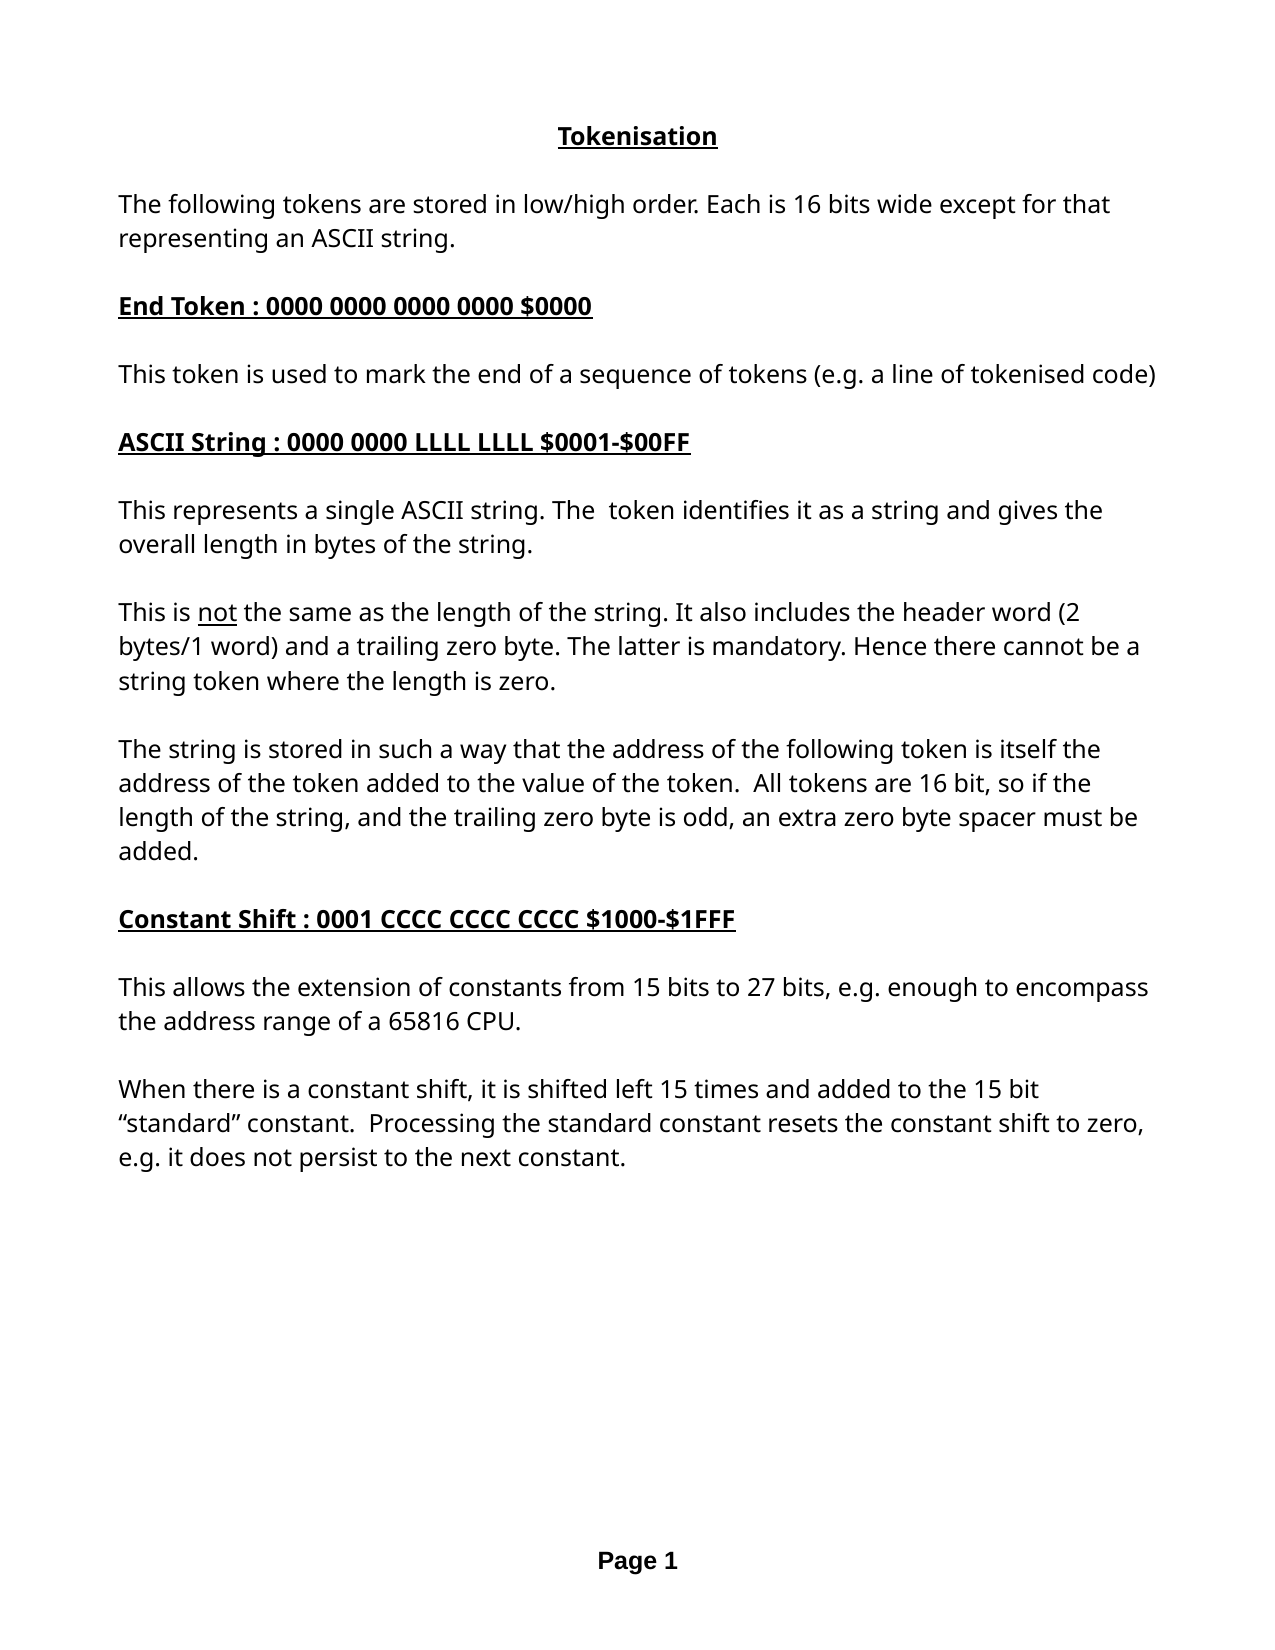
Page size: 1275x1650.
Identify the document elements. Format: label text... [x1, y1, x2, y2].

text Tokenisation [118, 118, 1157, 152]
text This represents a single ASCII string. The token identifies it as a string and gives the overall length in bytes of the string. [118, 493, 1157, 561]
text End Token : 0000 0000 0000 0000 $0000 [118, 288, 1157, 322]
text The string is stored in such a way that the address of the following token is itself the address of the token added to the value of the token. All tokens are 16 bit, so if the length of the string, and the trailing zero byte is odd, an extra zero byte spacer must be added. [118, 731, 1157, 867]
text This is not the same as the length of the string. It also includes the header word (2 bytes/1 word) and a trailing zero byte. The latter is mandatory. Hence there cannot be a string token where the length is zero. [118, 595, 1157, 697]
text This allows the extension of constants from 15 bits to 27 bits, e.g. enough to encompass the address range of a 65816 CPU. [118, 970, 1157, 1038]
text This token is used to mark the end of a sequence of tokens (e.g. a line of tokenised code) [118, 357, 1157, 391]
text Constant Shift : 0001 CCCC CCCC CCCC $1000-$1FFF [118, 902, 1157, 936]
text ASCII String : 0000 0000 LLLL LLLL $0001-$00FF [118, 425, 1157, 459]
text The following tokens are stored in low/high order. Each is 16 bits wide except for that representing an ASCII string. [118, 186, 1157, 254]
text When there is a constant shift, it is shifted left 15 times and added to the 15 bit “standard” constant. Processing the standard constant resets the constant shift to zero, e.g. it does not persist to the next constant. [118, 1072, 1157, 1174]
